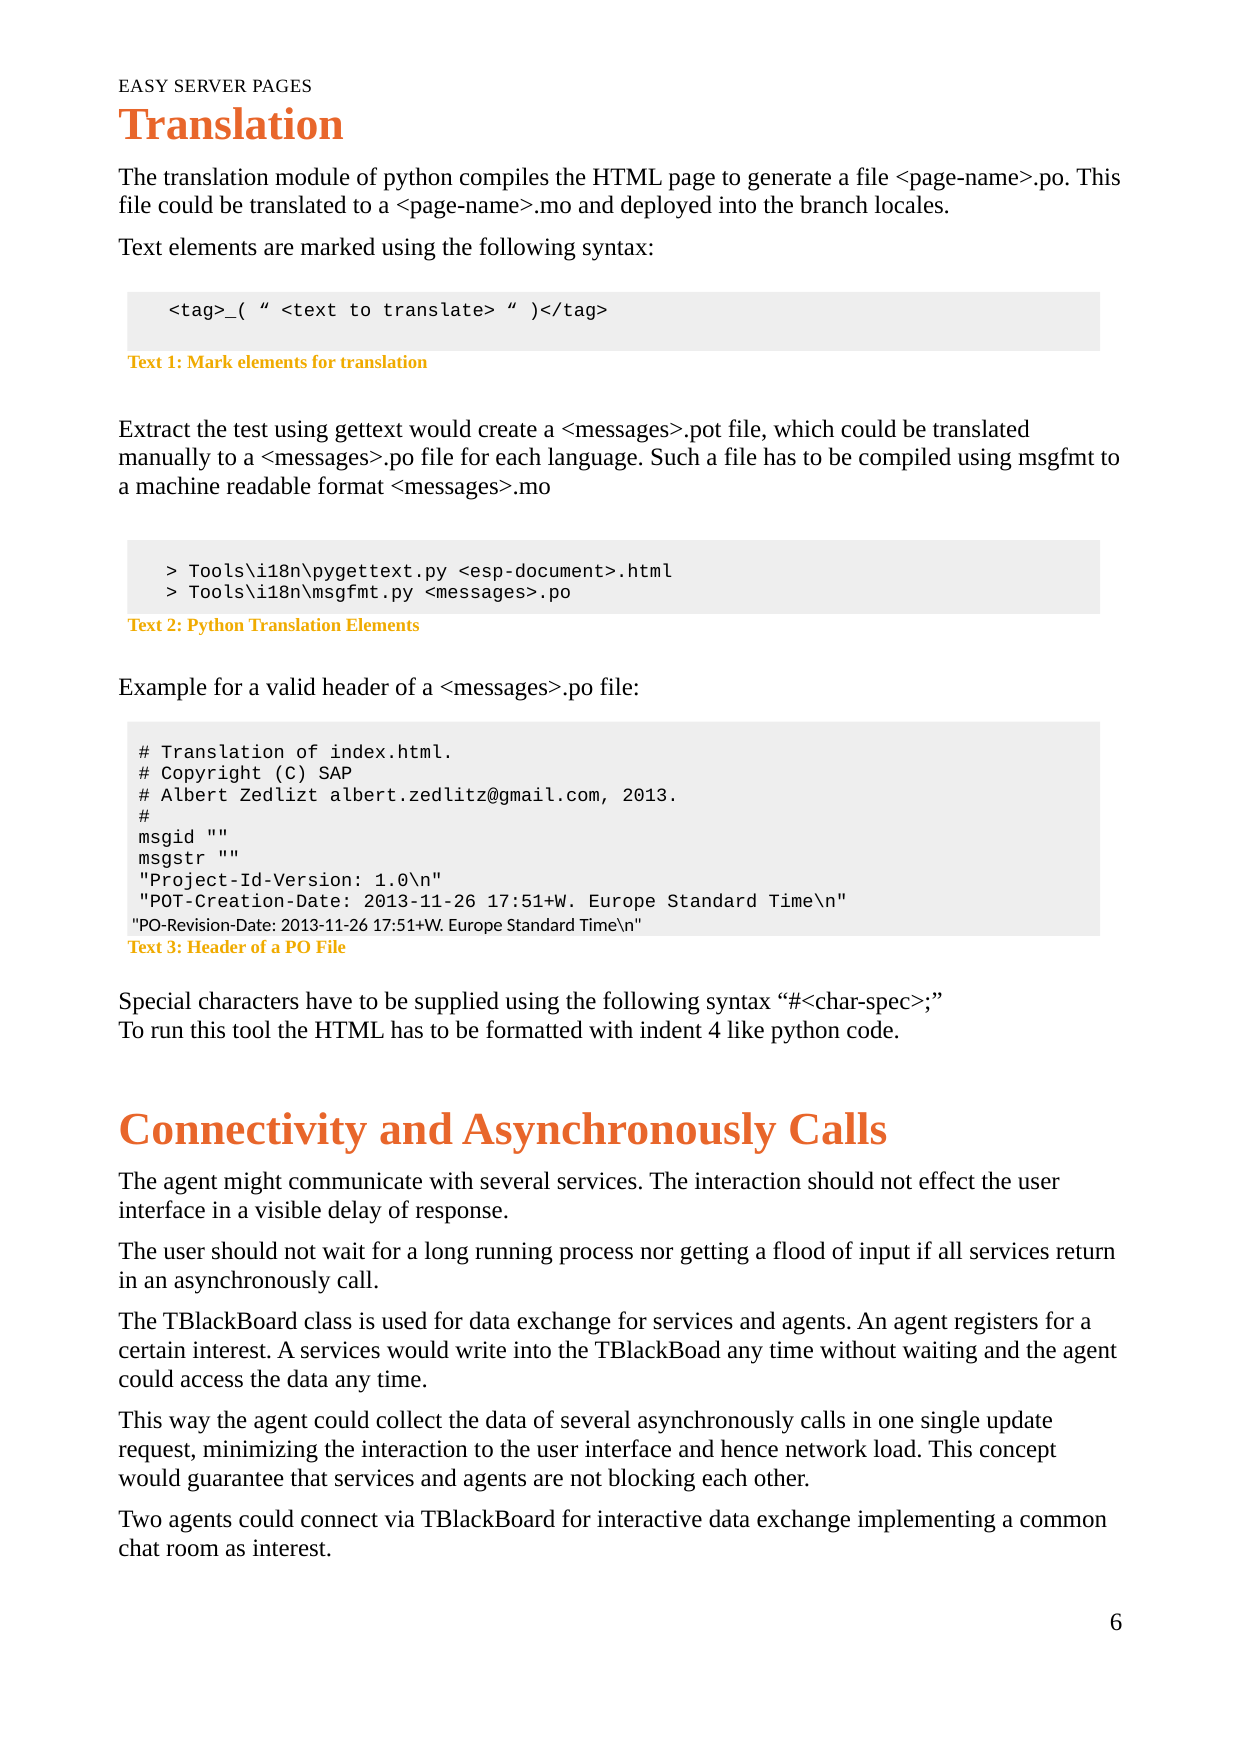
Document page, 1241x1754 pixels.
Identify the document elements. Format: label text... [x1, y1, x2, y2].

text Text elements are marked using the following syntax: [118, 232, 1122, 261]
subtitle Connectivity and Asynchronously Calls [118, 1101, 1122, 1154]
text Text 2: Python Translation Elements [127, 614, 1100, 636]
text The user should not wait for a long running process nor getting a flood of input if all services return in an asynchronously call. [118, 1236, 1122, 1294]
text Text 1: Mark elements for translation [127, 351, 1100, 372]
text The TBlackBoard class is used for data exchange for services and agents. An agent registers for a certain interest. A services would write into the TBlackBoad any time without waiting and the agent could access the data any time. [118, 1306, 1122, 1393]
text Special characters have to be supplied using the following syntax “#<char-spec>;” [118, 986, 1122, 1015]
text This way the agent could collect the data of several asynchronously calls in one single update request, minimizing the interaction to the user interface and hence network load. This concept would guarantee that services and agents are not blocking each other. [118, 1405, 1122, 1491]
subtitle Translation [118, 97, 1122, 149]
text Extract the test using gettext would create a <messages>.pot file, which could be translated manually to a <messages>.po file for each language. Such a file has to be compiled using msgfmt to a machine readable format <messages>.mo [118, 414, 1122, 500]
text Text 3: Header of a PO File [127, 936, 1100, 957]
text The agent might communicate with several services. The interaction should not effect the user interface in a visible delay of response. [118, 1166, 1122, 1224]
text The translation module of python compiles the HTML page to generate a file <page-name>.po. This file could be translated to a <page-name>.mo and deployed into the branch locales. [118, 162, 1122, 219]
text To run this tool the HTML has to be formatted with indent 4 like python code. [118, 1015, 1122, 1044]
text Example for a valid header of a <messages>.po file: [118, 672, 1122, 701]
text Two agents could connect via TBlackBoard for interactive data exchange implementing a common chat room as interest. [118, 1504, 1122, 1561]
